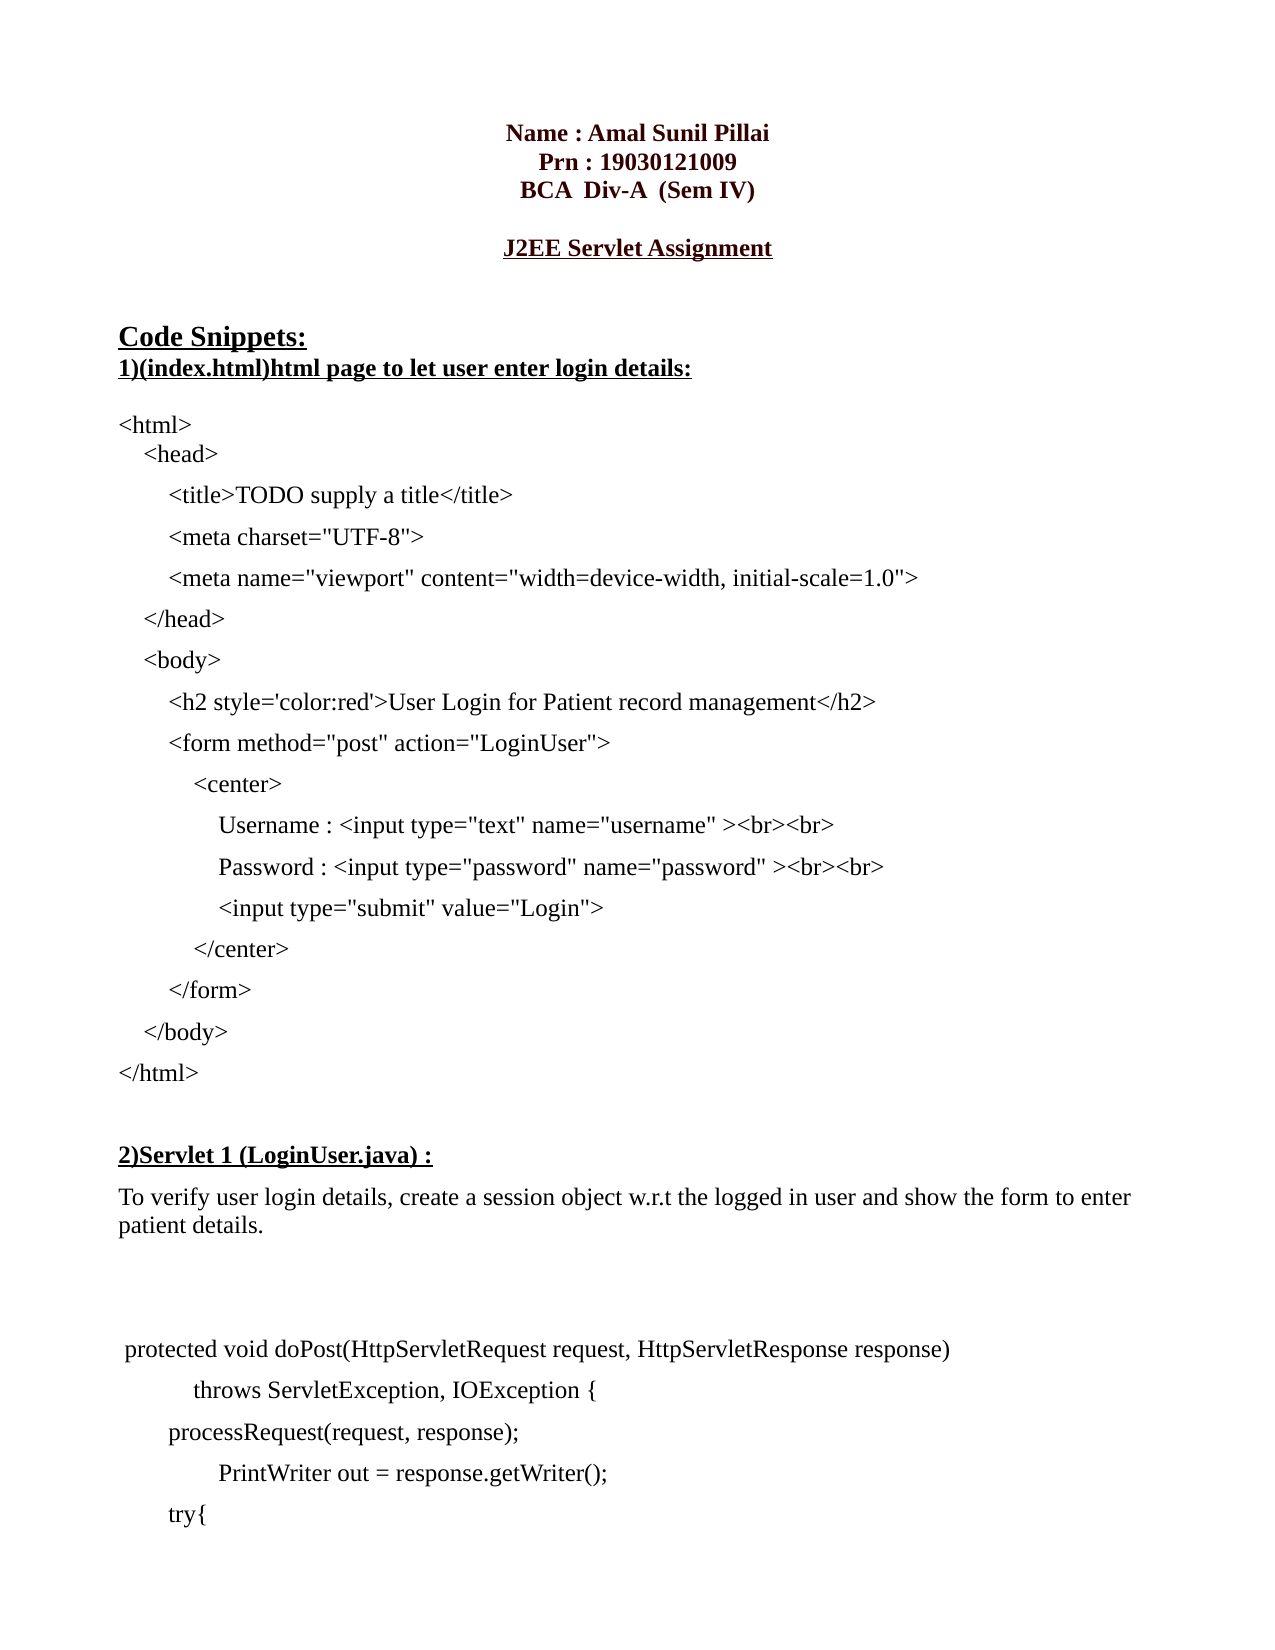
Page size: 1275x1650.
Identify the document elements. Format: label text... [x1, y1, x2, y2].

text Password : <input type="password" name="password" ><br><br> [118, 852, 1157, 880]
text <center> [118, 769, 1157, 798]
text BCA Div-A (Sem IV) [118, 176, 1157, 204]
text <meta name="viewport" content="width=device-width, initial-scale=1.0"> [118, 563, 1157, 592]
text processRequest(request, response); [118, 1417, 1157, 1445]
text </html> [118, 1058, 1157, 1087]
text </head> [118, 604, 1157, 633]
text </form> [118, 975, 1157, 1004]
text </center> [118, 934, 1157, 963]
text <meta charset="UTF-8"> [118, 522, 1157, 550]
text </body> [118, 1017, 1157, 1045]
text <form method="post" action="LoginUser"> [118, 728, 1157, 757]
text Username : <input type="text" name="username" ><br><br> [118, 810, 1157, 839]
text <html> [118, 410, 1157, 439]
text Name : Amal Sunil Pillai [118, 118, 1157, 147]
text 2)Servlet 1 (LoginUser.java) : [118, 1140, 1157, 1169]
text throws ServletException, IOException { [118, 1375, 1157, 1404]
text PrintWriter out = response.getWriter(); [118, 1458, 1157, 1487]
text J2EE Servlet Assignment [118, 233, 1157, 262]
text <h2 style='color:red'>User Login for Patient record management</h2> [118, 687, 1157, 715]
text 1)(index.html)html page to let user enter login details: [118, 353, 1157, 382]
text Code Snippets: [118, 319, 1157, 353]
text <input type="submit" value="Login"> [118, 893, 1157, 922]
text <head> [118, 439, 1157, 468]
text <title>TODO supply a title</title> [118, 480, 1157, 509]
text try{ [118, 1499, 1157, 1528]
text <body> [118, 645, 1157, 674]
text To verify user login details, create a session object w.r.t the logged in user and show the form to enter patient details. [118, 1182, 1157, 1239]
text Prn : 19030121009 [118, 147, 1157, 176]
text protected void doPost(HttpServletRequest request, HttpServletResponse response) [118, 1334, 1157, 1363]
